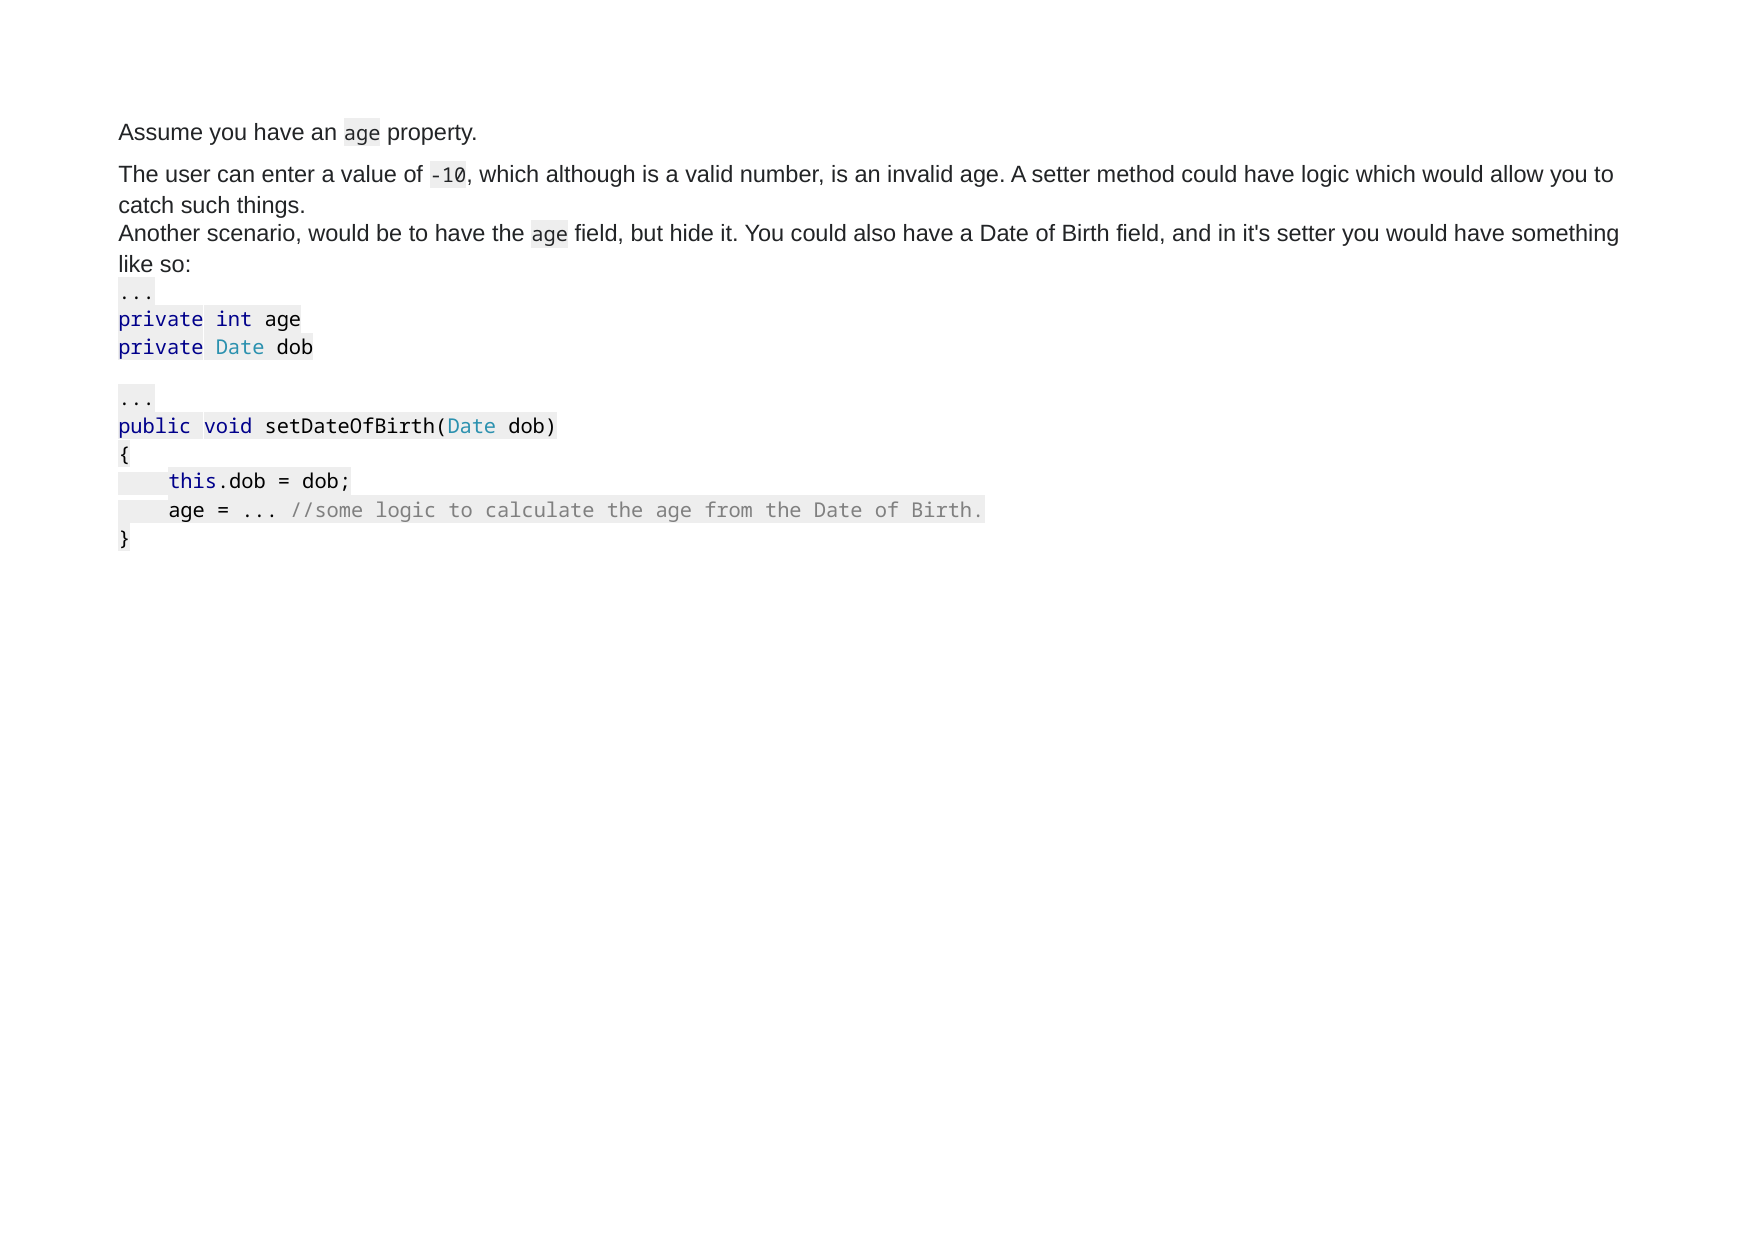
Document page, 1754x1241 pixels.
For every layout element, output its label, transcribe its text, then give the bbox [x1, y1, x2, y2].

text public void setDateOfBirth(Date dob) [118, 412, 1636, 439]
text age = ... //some logic to calculate the age from the Date of Birth. [118, 495, 1636, 523]
text Another scenario, would be to have the age field, but hide it. You could also have a Date of Birth field, and in it's setter you would have something like so: [118, 218, 1636, 277]
text The user can enter a value of -10, which although is a valid number, is an invalid age. A setter method could have logic which would allow you to catch such things. [118, 158, 1636, 218]
text Assume you have an age property. [118, 118, 1636, 146]
text ... [118, 277, 1636, 305]
text private int age [118, 305, 1636, 333]
text { [118, 439, 1636, 467]
text this.dob = dob; [118, 467, 1636, 495]
text private Date dob [118, 333, 1636, 360]
text } [118, 523, 1636, 551]
text ... [118, 384, 1636, 412]
